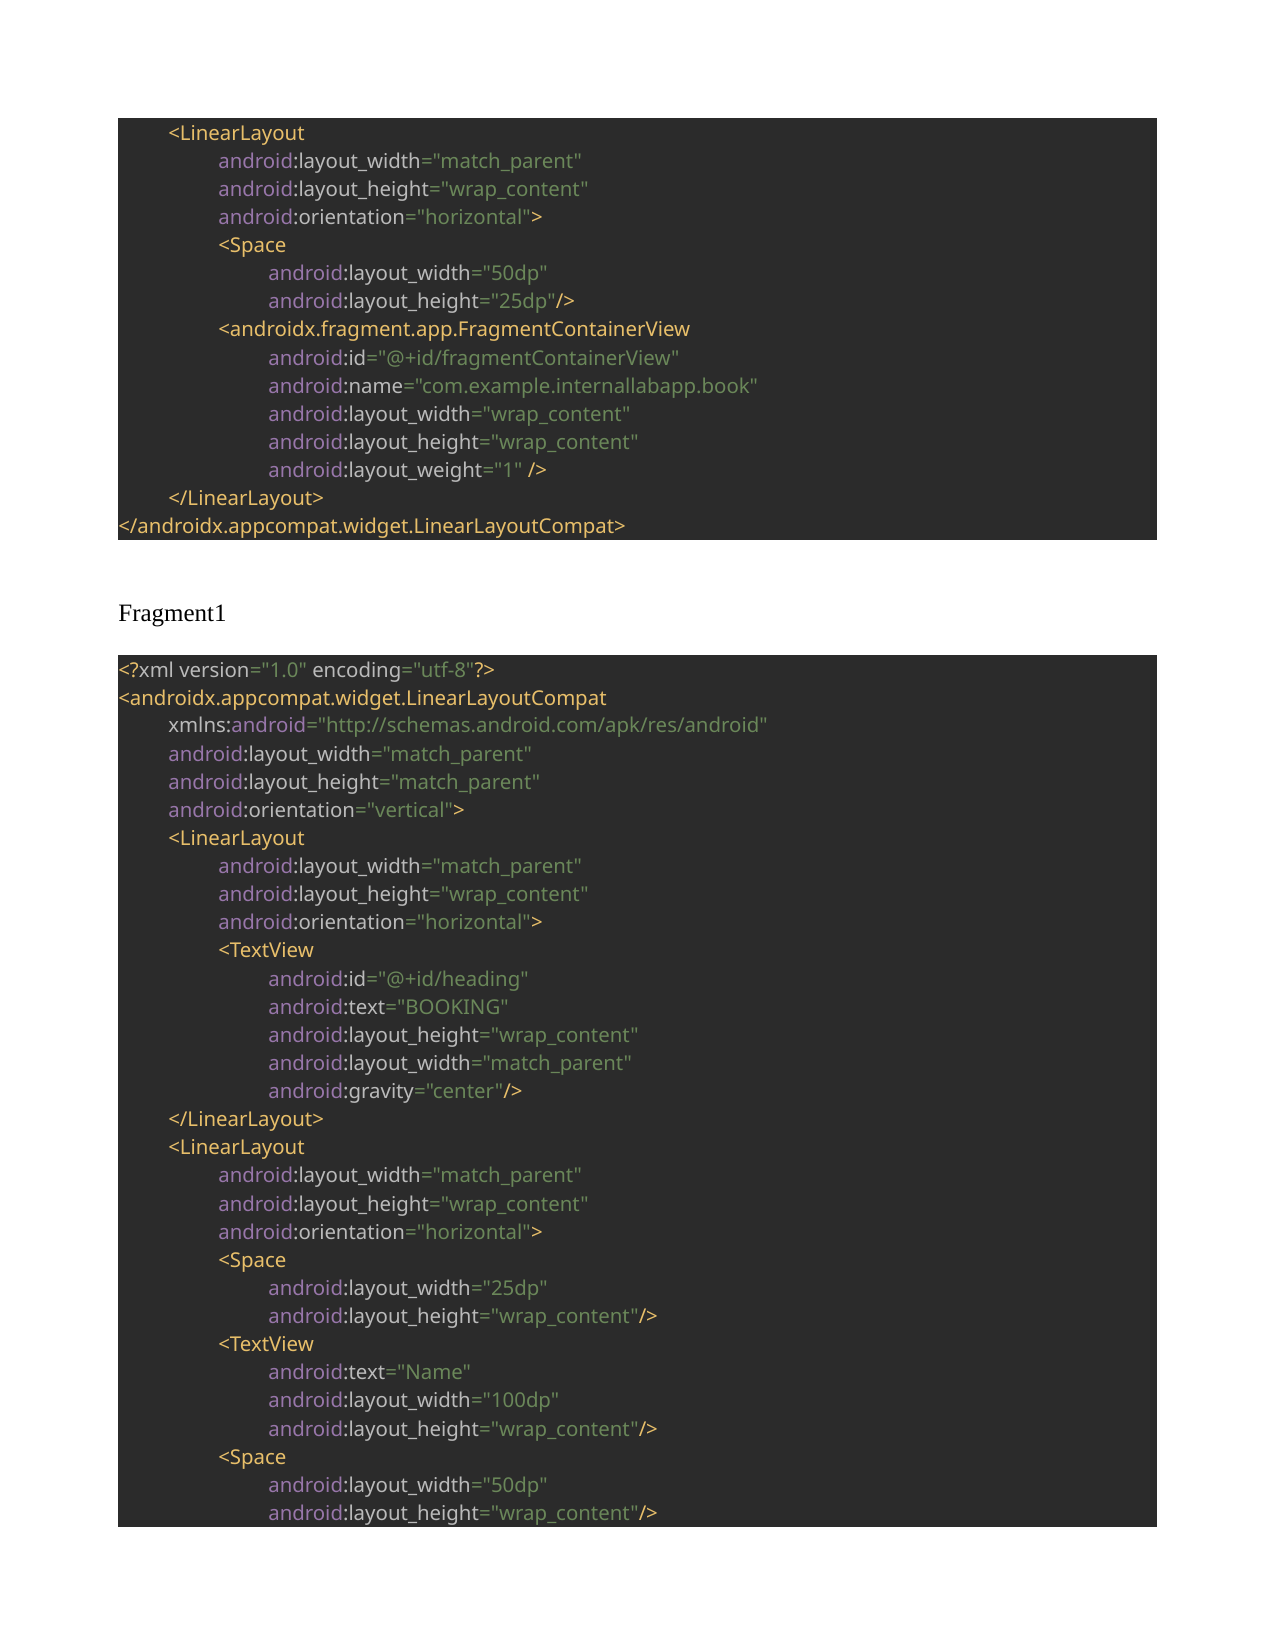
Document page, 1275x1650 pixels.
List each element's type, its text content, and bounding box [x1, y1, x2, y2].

text android:layout_height="wrap_content" [118, 1020, 1157, 1048]
text android:id="@+id/fragmentContainerView" [118, 343, 1157, 371]
text <LinearLayout [118, 118, 1157, 146]
text android:layout_width="wrap_content" [118, 399, 1157, 427]
text <Space [118, 231, 1157, 259]
text android:layout_height="wrap_content"/> [118, 1498, 1157, 1527]
text android:orientation="horizontal"> [118, 908, 1157, 936]
text android:layout_width="match_parent" [118, 146, 1157, 174]
text android:layout_weight="1" /> [118, 456, 1157, 484]
text </androidx.appcompat.widget.LinearLayoutCompat> [118, 512, 1157, 540]
text android:layout_width="match_parent" [118, 1161, 1157, 1189]
text </LinearLayout> [118, 484, 1157, 512]
text android:layout_height="wrap_content"/> [118, 1302, 1157, 1330]
text <LinearLayout [118, 1133, 1157, 1161]
text android:layout_height="wrap_content" [118, 880, 1157, 908]
text Fragment1 [118, 598, 1157, 627]
text android:layout_height="wrap_content" [118, 174, 1157, 202]
text <Space [118, 1245, 1157, 1273]
text android:layout_width="25dp" [118, 1273, 1157, 1302]
text android:orientation="vertical"> [118, 795, 1157, 823]
text android:layout_height="25dp"/> [118, 287, 1157, 315]
text <Space [118, 1442, 1157, 1470]
text android:layout_height="match_parent" [118, 767, 1157, 795]
text android:layout_width="100dp" [118, 1386, 1157, 1414]
text android:text="BOOKING" [118, 992, 1157, 1020]
text android:layout_width="match_parent" [118, 852, 1157, 880]
text android:id="@+id/heading" [118, 964, 1157, 992]
text android:orientation="horizontal"> [118, 1217, 1157, 1245]
text android:layout_height="wrap_content"/> [118, 1414, 1157, 1442]
text <androidx.appcompat.widget.LinearLayoutCompat [118, 683, 1157, 711]
text <androidx.fragment.app.FragmentContainerView [118, 315, 1157, 343]
text </LinearLayout> [118, 1105, 1157, 1133]
text android:layout_height="wrap_content" [118, 427, 1157, 456]
text xmlns:android="http://schemas.android.com/apk/res/android" [118, 711, 1157, 739]
text android:orientation="horizontal"> [118, 202, 1157, 231]
text android:layout_width="50dp" [118, 1470, 1157, 1498]
text android:gravity="center"/> [118, 1077, 1157, 1105]
text android:layout_height="wrap_content" [118, 1189, 1157, 1217]
text <TextView [118, 1330, 1157, 1358]
text <TextView [118, 936, 1157, 964]
text android:layout_width="match_parent" [118, 739, 1157, 767]
text android:name="com.example.internallabapp.book" [118, 371, 1157, 399]
text android:text="Name" [118, 1358, 1157, 1386]
text android:layout_width="50dp" [118, 259, 1157, 287]
text <LinearLayout [118, 823, 1157, 852]
text android:layout_width="match_parent" [118, 1048, 1157, 1077]
text <?xml version="1.0" encoding="utf-8"?> [118, 655, 1157, 683]
